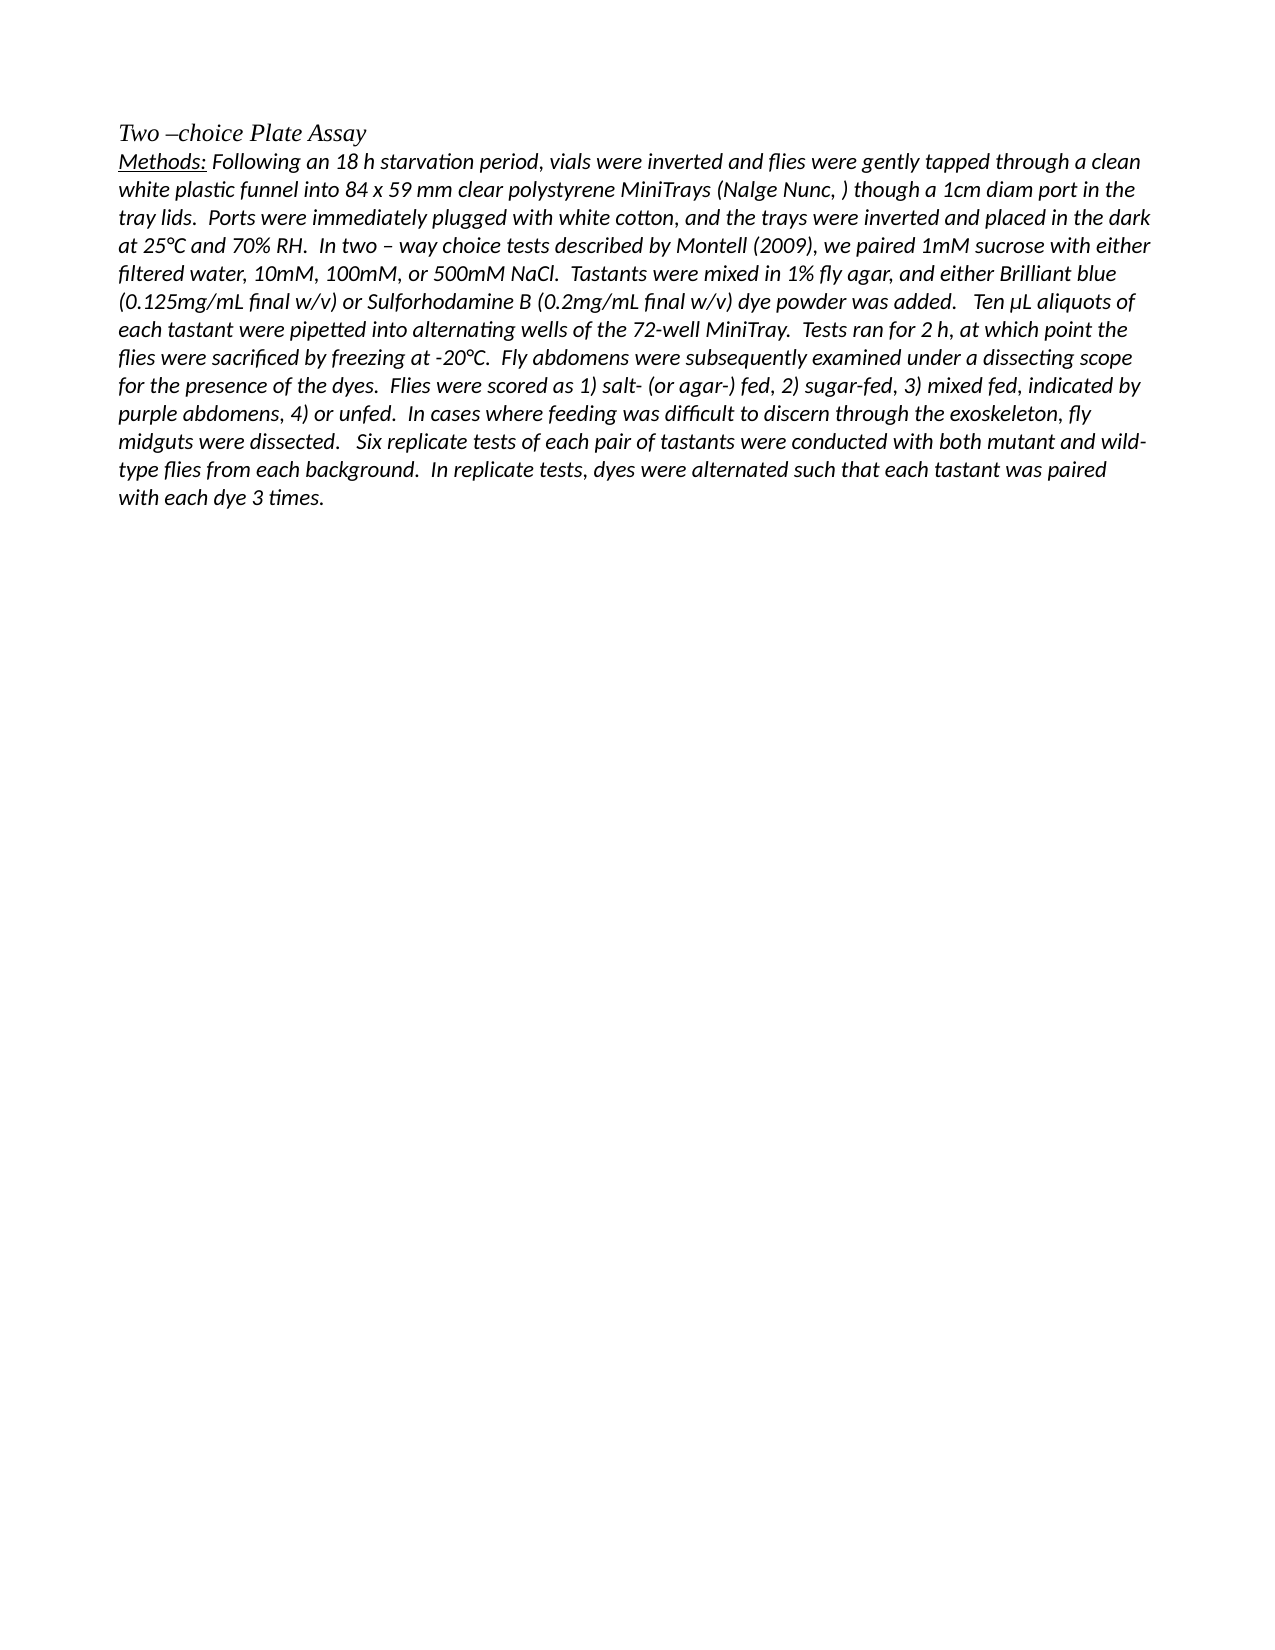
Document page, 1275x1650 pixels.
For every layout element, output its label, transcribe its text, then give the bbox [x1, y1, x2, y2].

text Two –choice Plate Assay [118, 118, 1157, 147]
text Methods: Following an 18 h starvation period, vials were inverted and flies were gently tapped through a clean white plastic funnel into 84 x 59 mm clear polystyrene MiniTrays (Nalge Nunc, ) though a 1cm diam port in the tray lids. Ports were immediately plugged with white cotton, and the trays were inverted and placed in the dark at 25°C and 70% RH. In two – way choice tests described by Montell (2009), we paired 1mM sucrose with either filtered water, 10mM, 100mM, or 500mM NaCl. Tastants were mixed in 1% fly agar, and either Brilliant blue (0.125mg/mL final w/v) or Sulforhodamine B (0.2mg/mL final w/v) dye powder was added. Ten μL aliquots of each tastant were pipetted into alternating wells of the 72-well MiniTray. Tests ran for 2 h, at which point the flies were sacrificed by freezing at -20°C. Fly abdomens were subsequently examined under a dissecting scope for the presence of the dyes. Flies were scored as 1) salt- (or agar-) fed, 2) sugar-fed, 3) mixed fed, indicated by purple abdomens, 4) or unfed. In cases where feeding was difficult to discern through the exoskeleton, fly midguts were dissected. Six replicate tests of each pair of tastants were conducted with both mutant and wild-type flies from each background. In replicate tests, dyes were alternated such that each tastant was paired with each dye 3 times. [118, 147, 1157, 511]
